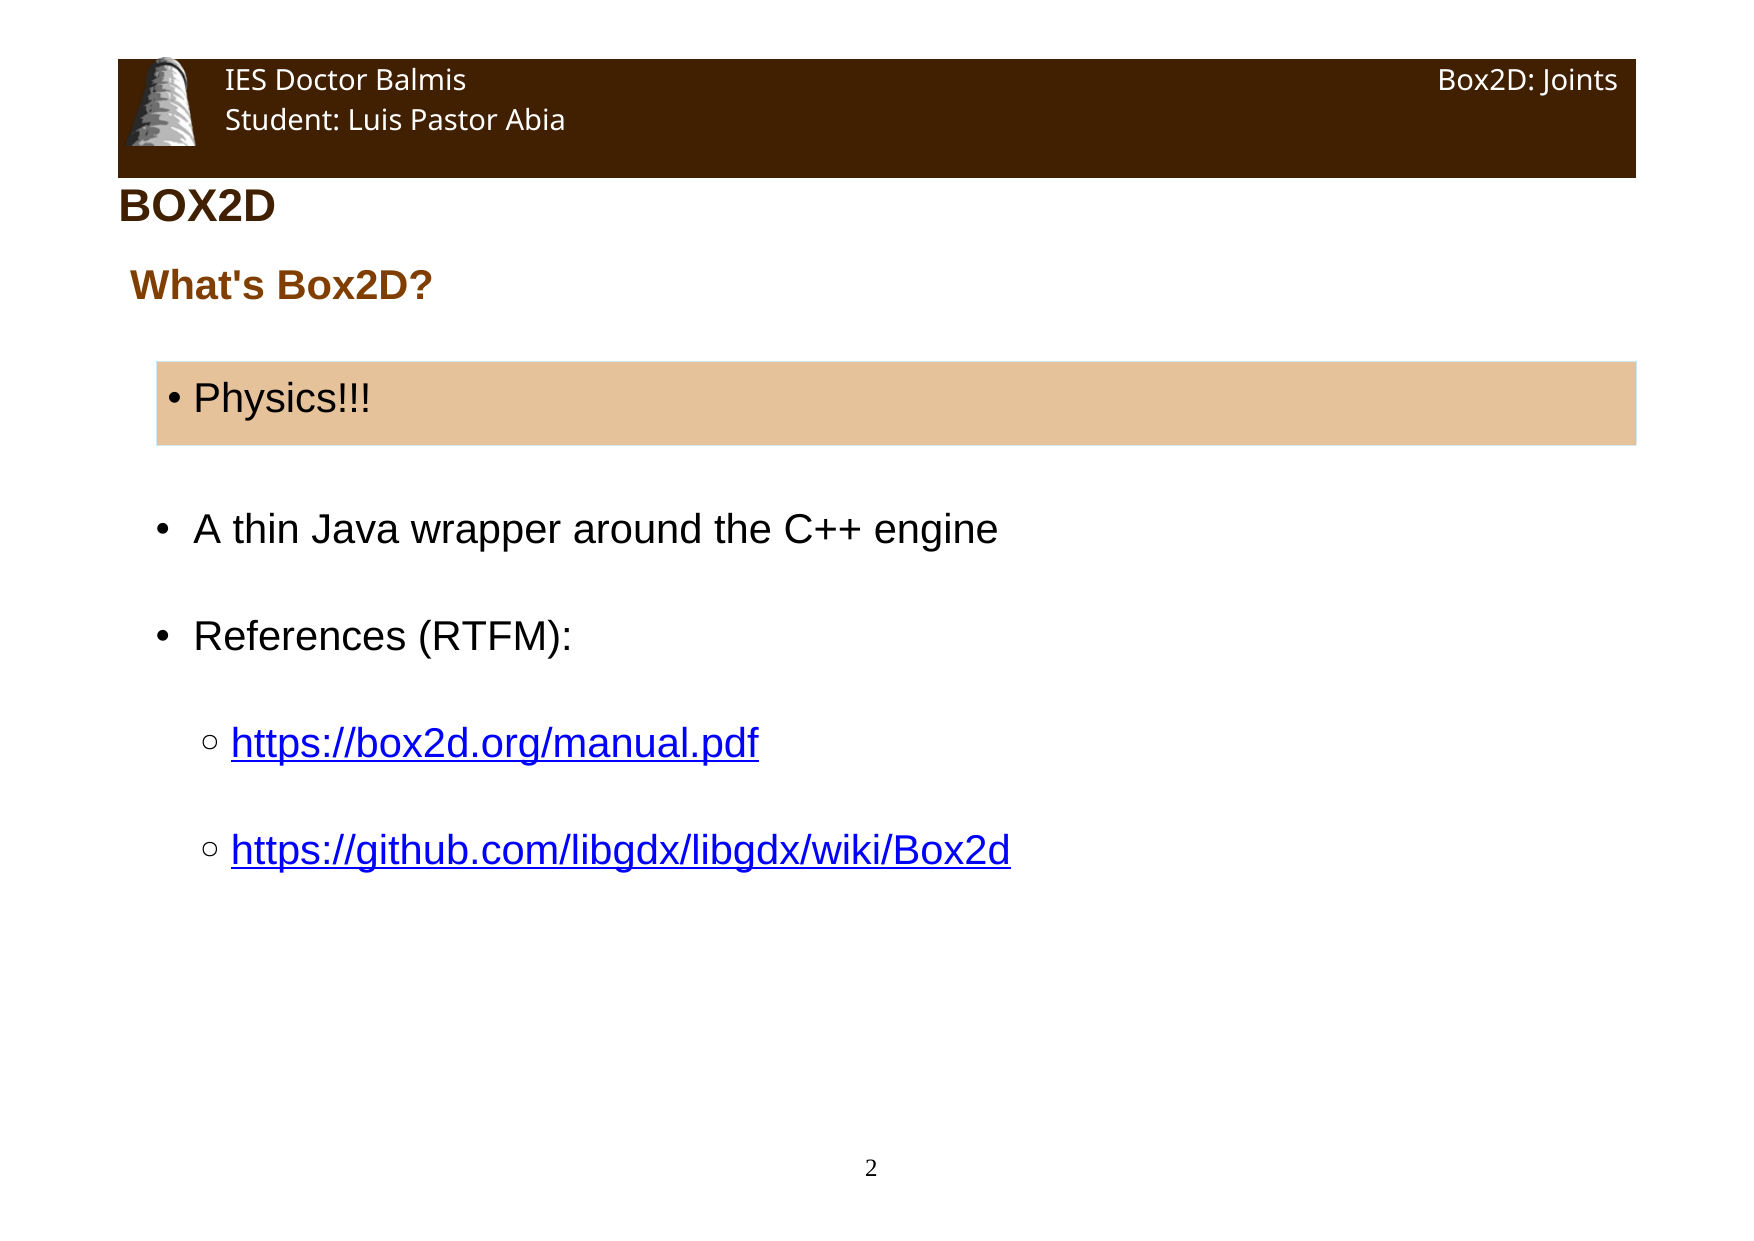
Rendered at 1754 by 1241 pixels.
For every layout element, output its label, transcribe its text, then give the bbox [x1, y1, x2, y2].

list References (RTFM): [156, 611, 1636, 659]
list https://box2d.org/manual.pdf [193, 718, 1636, 766]
text What's Box2D? [130, 260, 1636, 308]
list https://github.com/libgdx/libgdx/wiki/Box2d [193, 825, 1636, 873]
subtitle Box2D [118, 178, 1636, 231]
list A thin Java wrapper around the C++ engine [156, 504, 1636, 552]
list Physics!!! [157, 362, 1636, 445]
picture [121, 57, 202, 146]
